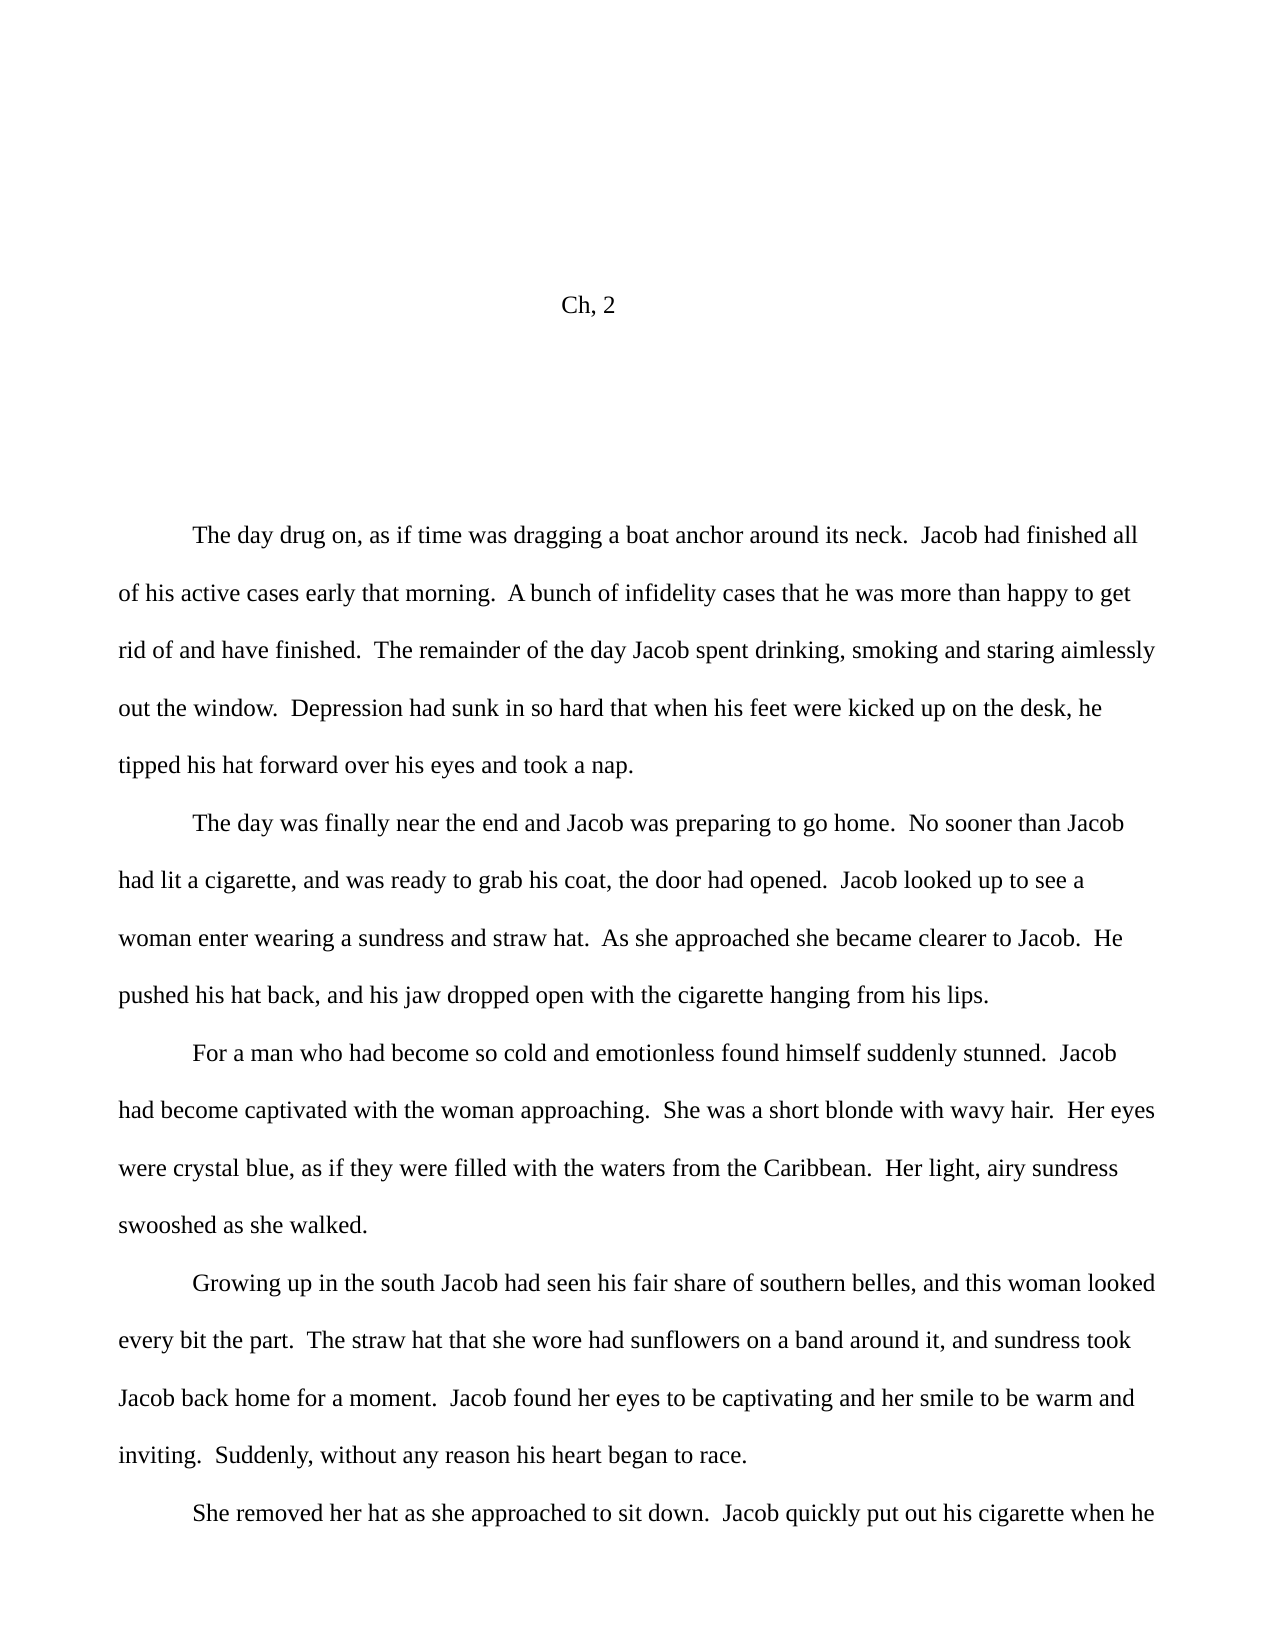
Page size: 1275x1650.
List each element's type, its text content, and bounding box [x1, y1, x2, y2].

text The day was finally near the end and Jacob was preparing to go home. No sooner than Jacob had lit a cigarette, and was ready to grab his coat, the door had opened. Jacob looked up to see a woman enter wearing a sundress and straw hat. As she approached she became clearer to Jacob. He pushed his hat back, and his jaw dropped open with the cigarette hanging from his lips. [118, 808, 1157, 1009]
text The day drug on, as if time was dragging a boat anchor around its neck. Jacob had finished all of his active cases early that morning. A bunch of infidelity cases that he was more than happy to get rid of and have finished. The remainder of the day Jacob spent drinking, smoking and staring aimlessly out the window. Depression had sunk in so hard that when his feet were kicked up on the desk, he tipped his hat forward over his eyes and took a nap. [118, 521, 1157, 779]
text Growing up in the south Jacob had seen his fair share of southern belles, and this woman looked every bit the part. The straw hat that she wore had sunflowers on a band around it, and sundress took Jacob back home for a moment. Jacob found her eyes to be captivating and her smile to be warm and inviting. Suddenly, without any reason his heart began to race. [118, 1268, 1157, 1469]
text For a man who had become so cold and emotionless found himself suddenly stunned. Jacob had become captivated with the woman approaching. She was a short blonde with wavy hair. Her eyes were crystal blue, as if they were filled with the waters from the Caribbean. Her light, airy sundress swooshed as she walked. [118, 1038, 1157, 1239]
text She removed her hat as she approached to sit down. Jacob quickly put out his cigarette when he [118, 1498, 1157, 1527]
text Ch, 2 [118, 291, 1157, 319]
